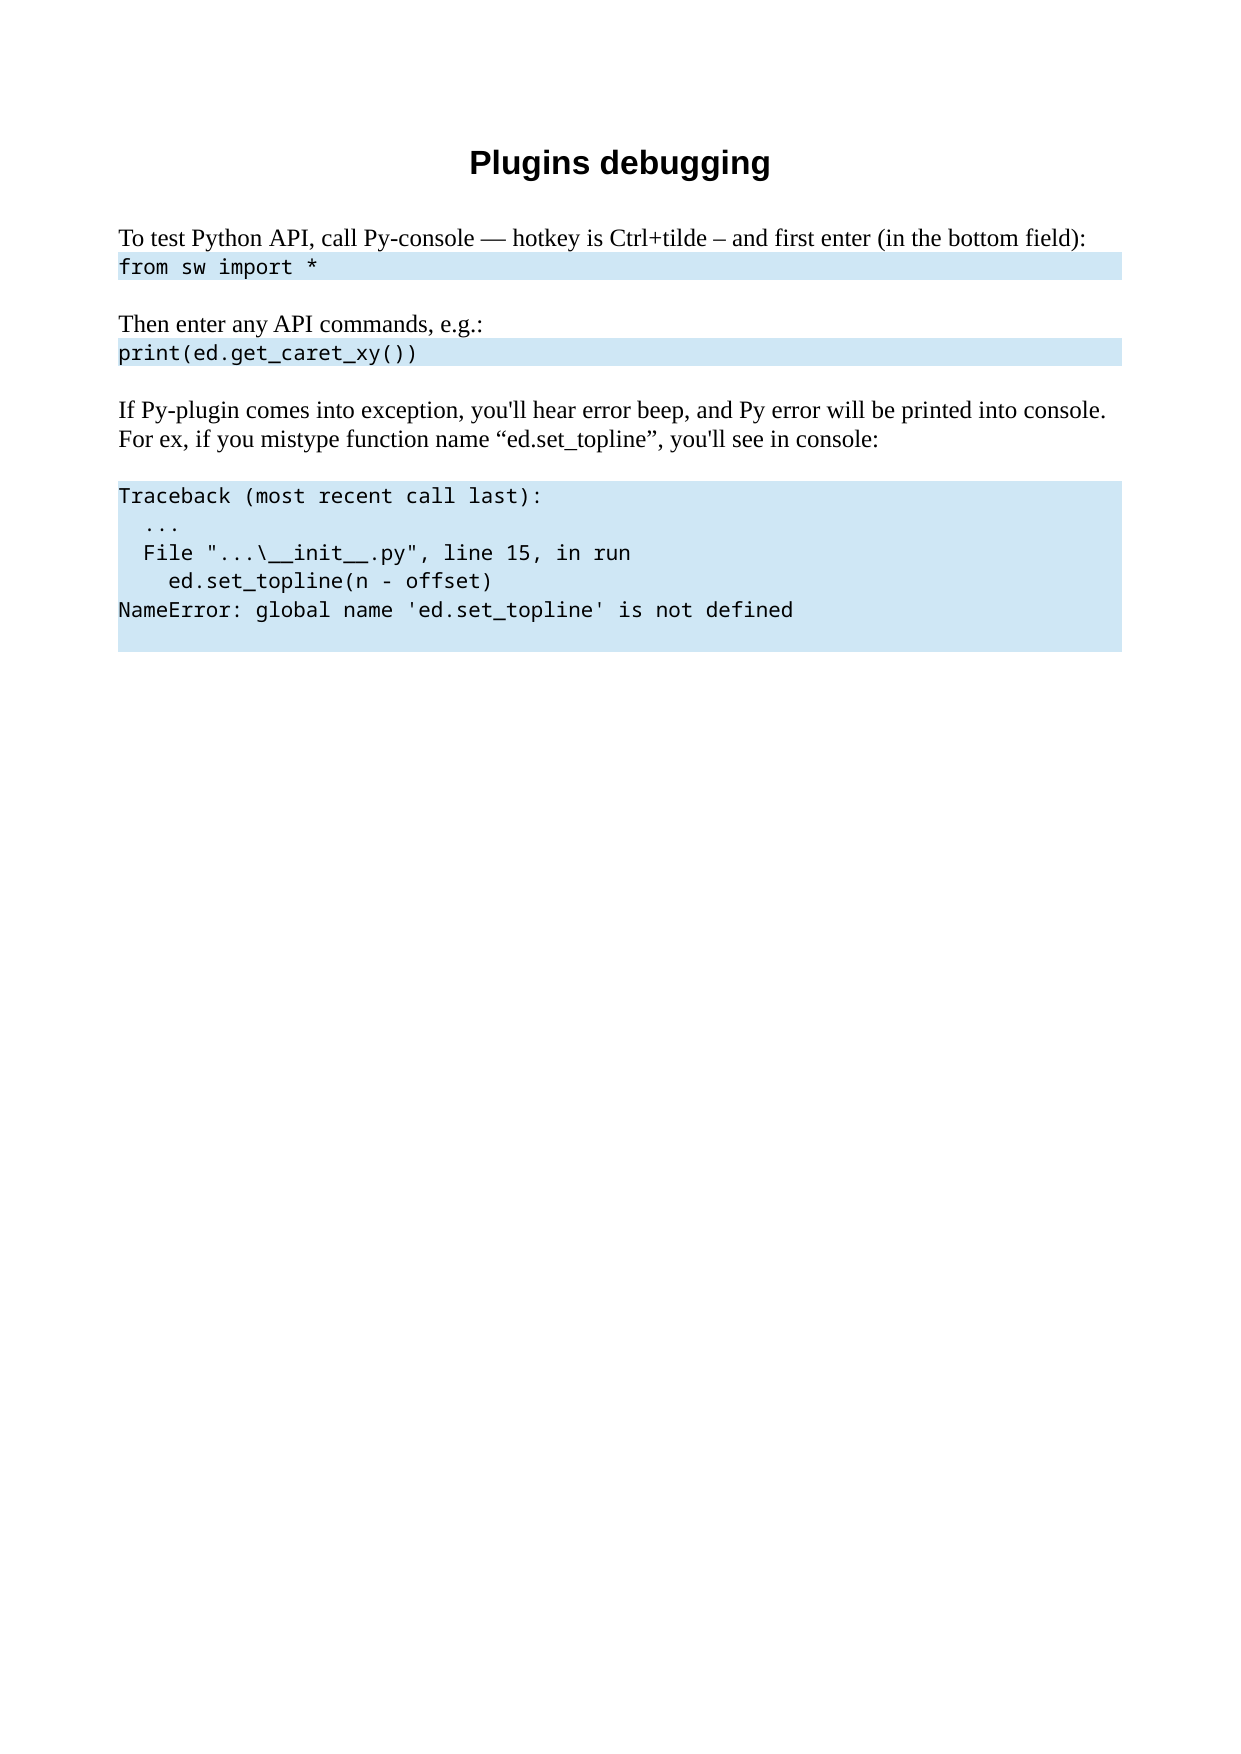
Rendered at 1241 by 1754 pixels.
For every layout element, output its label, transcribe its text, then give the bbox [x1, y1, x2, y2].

text NameError: global name 'ed.set_topline' is not defined [118, 595, 1122, 623]
text Traceback (most recent call last): [118, 481, 1122, 509]
text ed.set_topline(n - offset) [118, 566, 1122, 595]
text ... [118, 509, 1122, 538]
text from sw import * [118, 252, 1122, 280]
subtitle Plugins debugging [118, 143, 1122, 182]
text Then enter any API commands, e.g.: [118, 309, 1122, 338]
text If Py-plugin comes into exception, you'll hear error beep, and Py error will be printed into console. For ex, if you mistype function name “ed.set_topline”, you'll see in console: [118, 395, 1122, 452]
text print(ed.get_caret_xy()) [118, 338, 1122, 366]
text To test Python API, call Py-console — hotkey is Ctrl+tilde – and first enter (in the bottom field): [118, 223, 1122, 252]
text File "...\__init__.py", line 15, in run [118, 538, 1122, 566]
